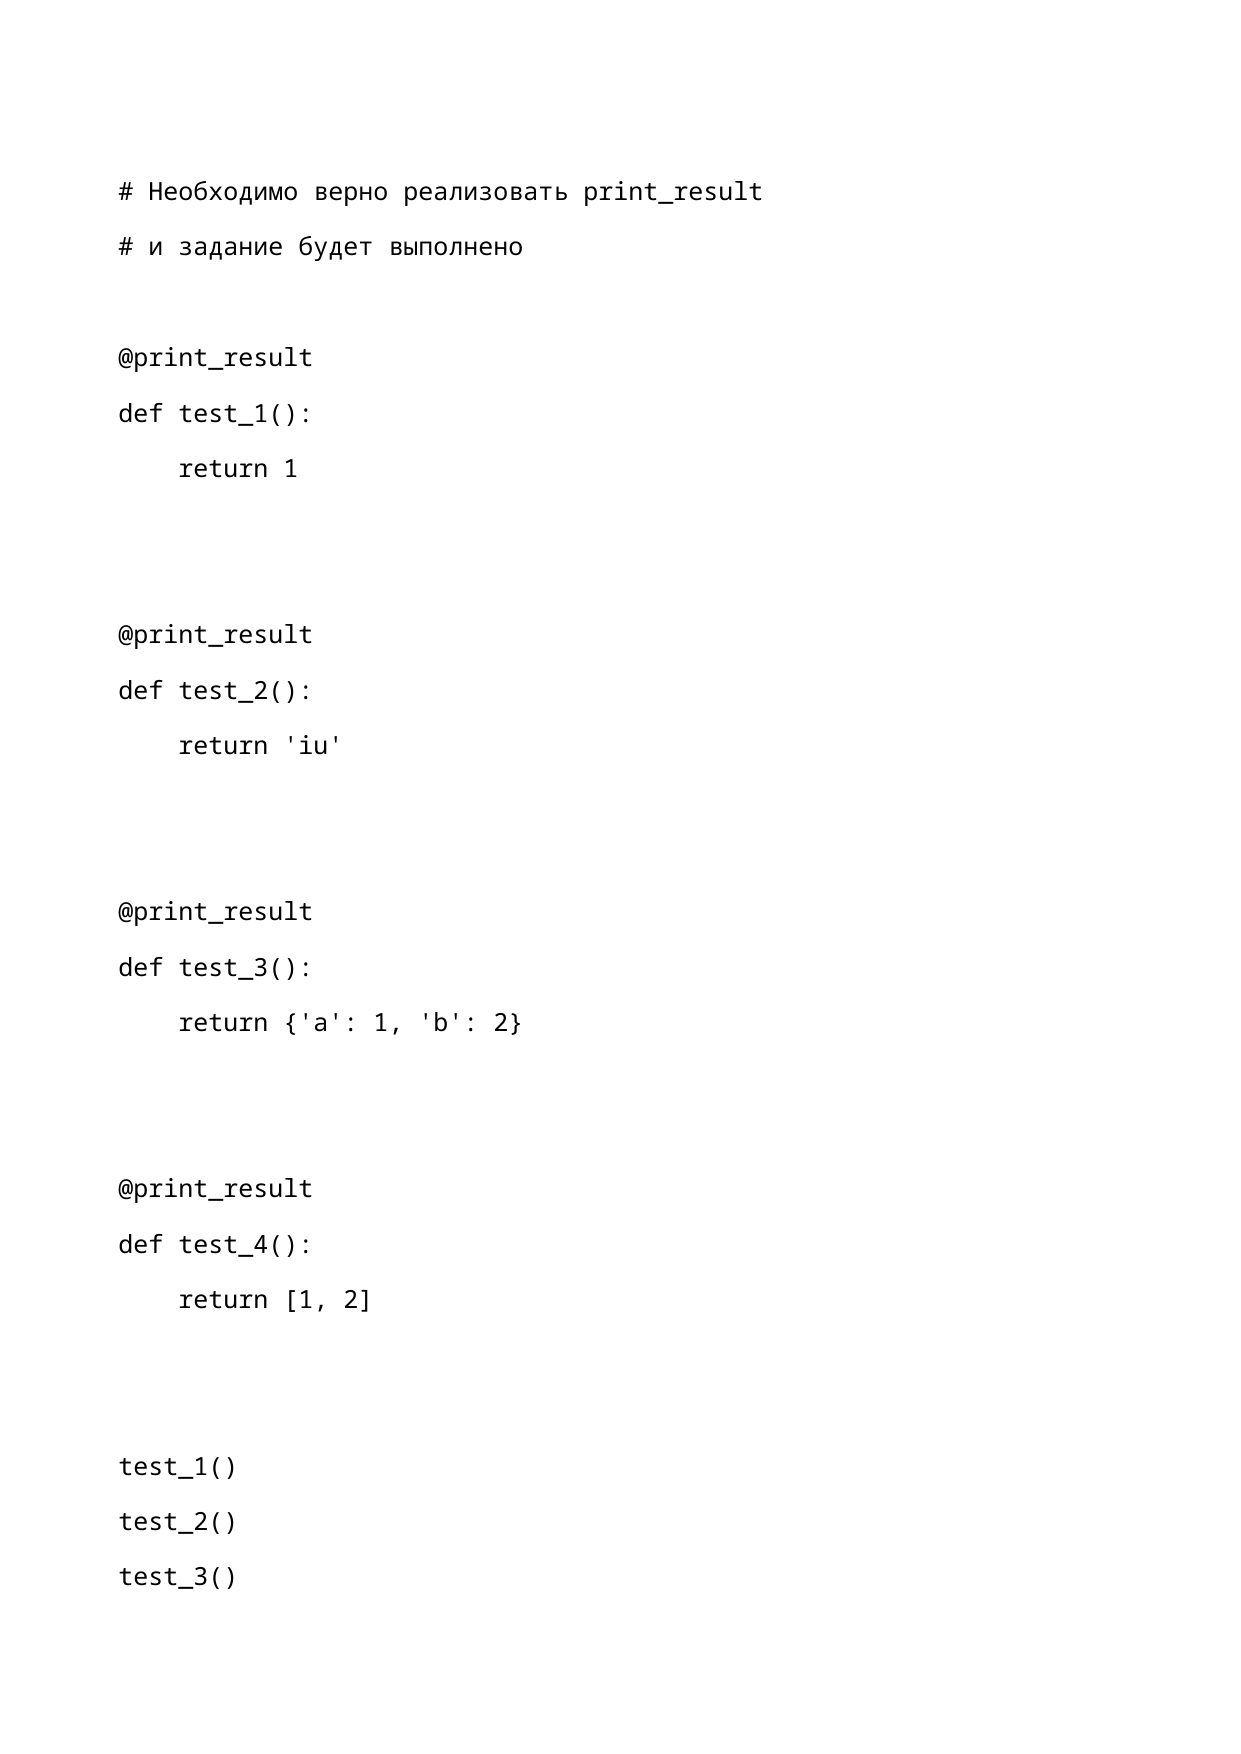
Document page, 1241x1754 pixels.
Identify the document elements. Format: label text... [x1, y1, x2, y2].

text # Необходимо верно реализовать print_result [118, 173, 1122, 208]
text return 1 [118, 451, 1122, 485]
text # и задание будет выполнено [118, 229, 1122, 263]
text @print_result [118, 617, 1122, 651]
text def test_4(): [118, 1226, 1122, 1261]
text def test_2(): [118, 672, 1122, 706]
text @print_result [118, 1171, 1122, 1205]
text test_1() [118, 1448, 1122, 1482]
text def test_1(): [118, 395, 1122, 429]
text @print_result [118, 894, 1122, 928]
text test_3() [118, 1559, 1122, 1593]
text def test_3(): [118, 949, 1122, 983]
text @print_result [118, 340, 1122, 374]
text return {'a': 1, 'b': 2} [118, 1005, 1122, 1039]
text return 'iu' [118, 728, 1122, 762]
text test_2() [118, 1503, 1122, 1538]
text return [1, 2] [118, 1282, 1122, 1316]
